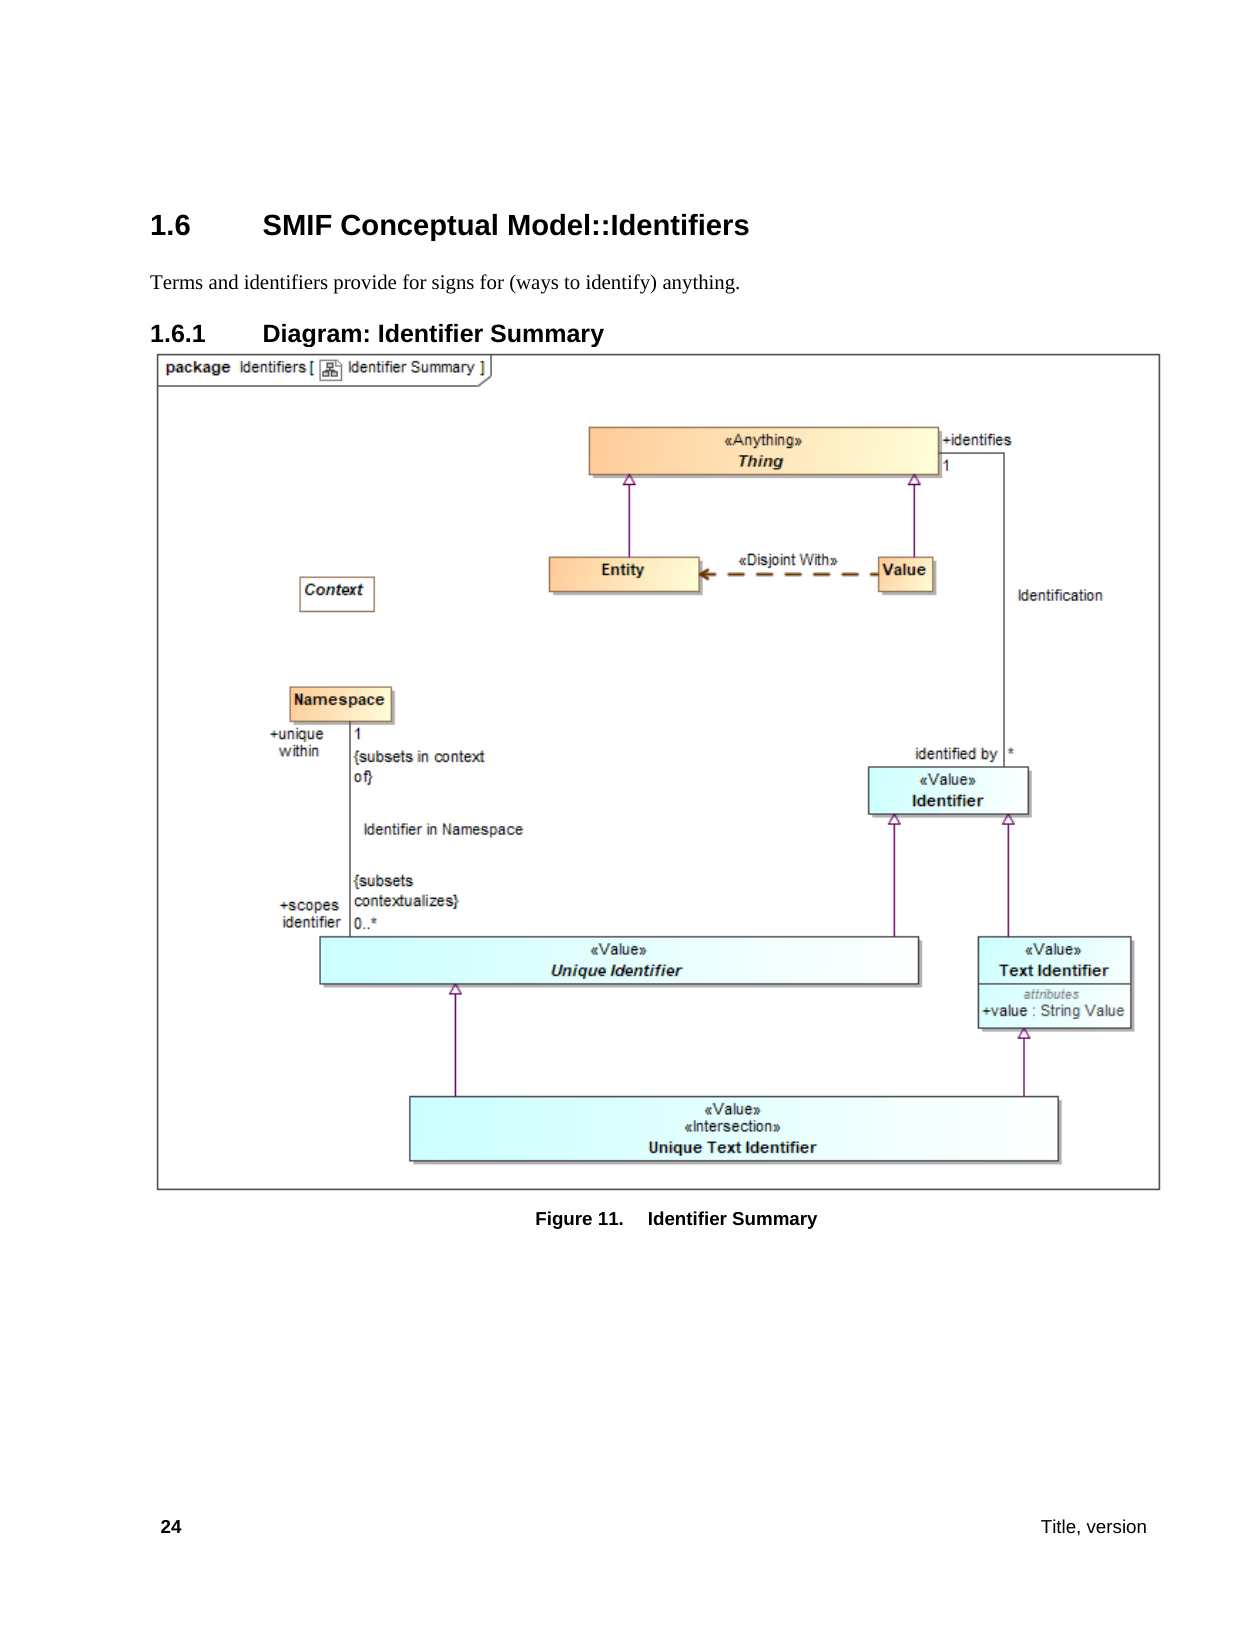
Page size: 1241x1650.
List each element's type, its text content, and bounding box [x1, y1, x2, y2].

list Identifier Summary [187, 1208, 1165, 1229]
subtitle Diagram: Identifier Summary [150, 319, 1165, 347]
subtitle SMIF Conceptual Model::Identifiers [150, 208, 1165, 241]
text Terms and identifiers provide for signs for (ways to identify) anything. [150, 270, 1165, 294]
picture [150, 347, 1166, 1196]
